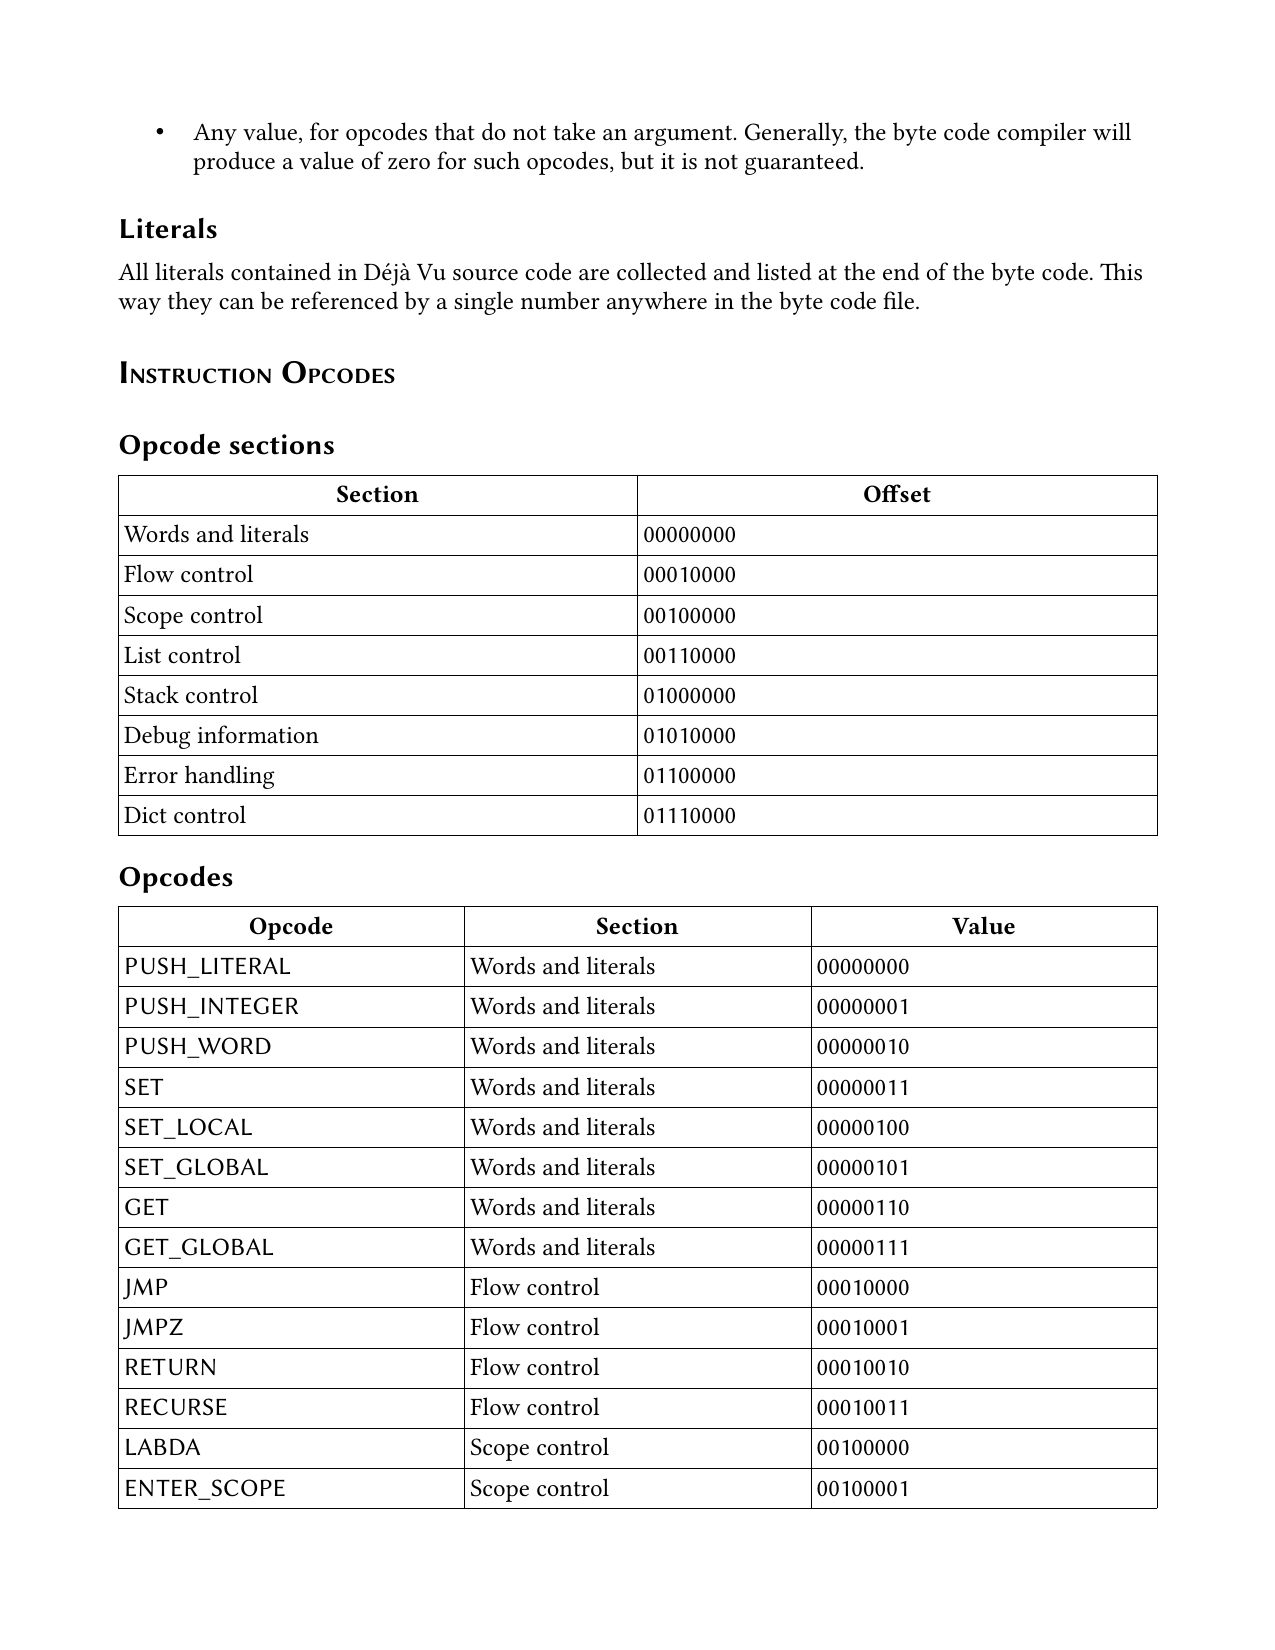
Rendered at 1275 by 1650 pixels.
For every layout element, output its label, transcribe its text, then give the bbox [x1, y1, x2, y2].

table_cell PUSH_INTEGER [119, 987, 464, 1027]
table_cell Scope control [465, 1469, 811, 1508]
table_cell SET_LOCAL [119, 1108, 464, 1147]
table_cell LABDA [119, 1429, 464, 1468]
table_cell JMP [119, 1268, 464, 1307]
table_cell JMPZ [119, 1308, 464, 1347]
table_cell 01100000 [638, 756, 1157, 795]
table_header Opcode [119, 907, 464, 946]
table_cell 00000001 [812, 987, 1157, 1027]
table_cell Debug information [119, 716, 637, 755]
table_cell Flow control [465, 1389, 811, 1428]
table_cell 00110000 [638, 636, 1157, 675]
table_cell 00000101 [812, 1148, 1157, 1187]
table_header Section [119, 476, 637, 514]
subtitle Opcode sections [118, 429, 1157, 462]
table_cell 00000000 [812, 947, 1157, 986]
table_header Section [465, 907, 811, 946]
table_cell ENTER_SCOPE [119, 1469, 464, 1508]
table_cell 00000111 [812, 1228, 1157, 1267]
table_cell 00010000 [812, 1268, 1157, 1307]
table_cell Flow control [465, 1349, 811, 1387]
table_cell Words and literals [465, 1108, 811, 1147]
subtitle Opcodes [118, 861, 1157, 894]
table_cell Words and literals [465, 1228, 811, 1267]
table_cell Words and literals [465, 947, 811, 986]
table_cell GET_GLOBAL [119, 1228, 464, 1267]
text All literals contained in Déjà Vu source code are collected and listed at the end of the byte code. This way they can be referenced by a single number anywhere in the byte code file. [118, 258, 1157, 316]
table_cell 00100000 [638, 596, 1157, 635]
table_cell Dict control [119, 796, 637, 835]
table_cell Words and literals [465, 1148, 811, 1187]
table_cell Scope control [465, 1429, 811, 1468]
table_cell 00100000 [812, 1429, 1157, 1468]
table_cell 00000010 [812, 1028, 1157, 1067]
table_cell GET [119, 1188, 464, 1227]
table_cell PUSH_WORD [119, 1028, 464, 1067]
table_cell 00010000 [638, 556, 1157, 595]
table_cell RETURN [119, 1349, 464, 1387]
table_cell Words and literals [119, 516, 637, 555]
table_cell SET_GLOBAL [119, 1148, 464, 1187]
table_cell 00000000 [638, 516, 1157, 555]
table_cell Words and literals [465, 987, 811, 1027]
table_cell Scope control [119, 596, 637, 635]
table_cell 00010001 [812, 1308, 1157, 1347]
table_cell 00100001 [812, 1469, 1157, 1508]
table_cell PUSH_LITERAL [119, 947, 464, 986]
table_header Offset [638, 476, 1157, 514]
table_cell 01000000 [638, 676, 1157, 715]
table_cell Words and literals [465, 1028, 811, 1067]
table_cell 00010010 [812, 1349, 1157, 1387]
table_header Value [812, 907, 1157, 946]
table_cell Flow control [465, 1268, 811, 1307]
table_cell Stack control [119, 676, 637, 715]
table_cell 00010011 [812, 1389, 1157, 1428]
table_cell 00000100 [812, 1108, 1157, 1147]
table_cell 01010000 [638, 716, 1157, 755]
subtitle Literals [118, 213, 1157, 246]
table_cell RECURSE [119, 1389, 464, 1428]
table_cell 00000011 [812, 1068, 1157, 1107]
table_cell Error handling [119, 756, 637, 795]
subtitle Instruction Opcodes [118, 353, 1157, 391]
table_cell 00000110 [812, 1188, 1157, 1227]
table_cell List control [119, 636, 637, 675]
table_cell Flow control [119, 556, 637, 595]
table_cell 01110000 [638, 796, 1157, 835]
list Any value, for opcodes that do not take an argument. Generally, the byte code compiler will produce a value of zero for such opcodes, but it is not guaranteed. [156, 118, 1157, 175]
table_cell Words and literals [465, 1068, 811, 1107]
table_cell Flow control [465, 1308, 811, 1347]
table_cell Words and literals [465, 1188, 811, 1227]
table_cell SET [119, 1068, 464, 1107]
